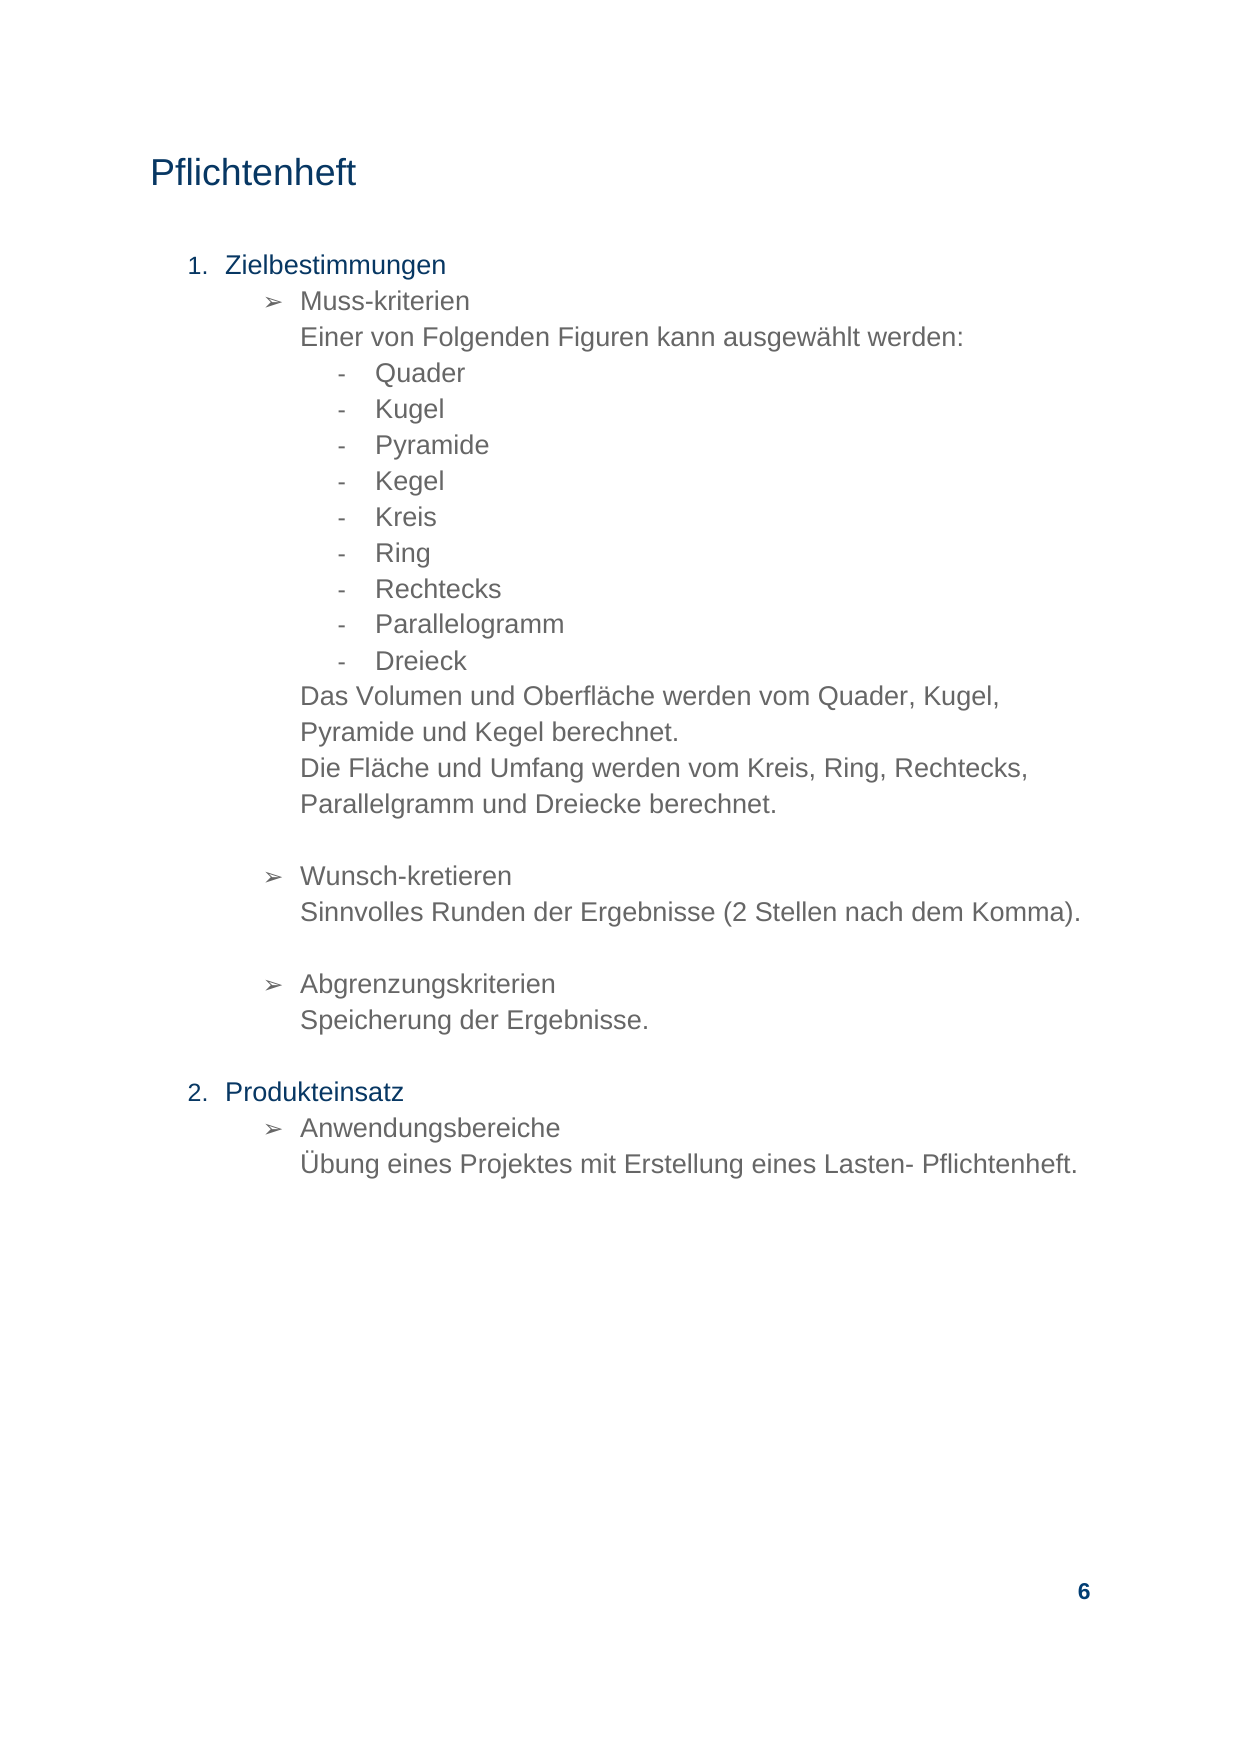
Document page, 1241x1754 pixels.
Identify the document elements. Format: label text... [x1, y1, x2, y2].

text Das Volumen und Oberfläche werden vom Quader, Kugel, Pyramide und Kegel berechnet. [300, 680, 1090, 748]
list Parallelogramm [337, 608, 1090, 640]
list Rechtecks [337, 573, 1090, 604]
list Anwendungsbereiche [262, 1112, 1090, 1143]
list Dreieck [337, 644, 1090, 676]
list Kugel [337, 393, 1090, 424]
list Ring [337, 537, 1090, 568]
text Pflichtenheft [150, 150, 1090, 193]
text Speicherung der Ergebnisse. [300, 1004, 1090, 1035]
text Die Fläche und Umfang werden vom Kreis, Ring, Rechtecks, Parallelgramm und Dreiecke berechnet. [300, 752, 1090, 819]
text Übung eines Projektes mit Erstellung eines Lasten- Pflichtenheft. [300, 1148, 1090, 1179]
list Abgrenzungskriterien [262, 968, 1090, 999]
list Zielbestimmungen [187, 249, 1090, 280]
list Quader [337, 357, 1090, 388]
list Kreis [337, 501, 1090, 532]
text Einer von Folgenden Figuren kann ausgewählt werden: [300, 321, 1090, 352]
list Wunsch-kretieren [262, 860, 1090, 891]
list Pyramide [337, 429, 1090, 460]
list Muss-kriterien [262, 285, 1090, 316]
text Sinnvolles Runden der Ergebnisse (2 Stellen nach dem Komma). [300, 896, 1090, 927]
list Produkteinsatz [187, 1076, 1090, 1107]
list Kegel [337, 465, 1090, 496]
